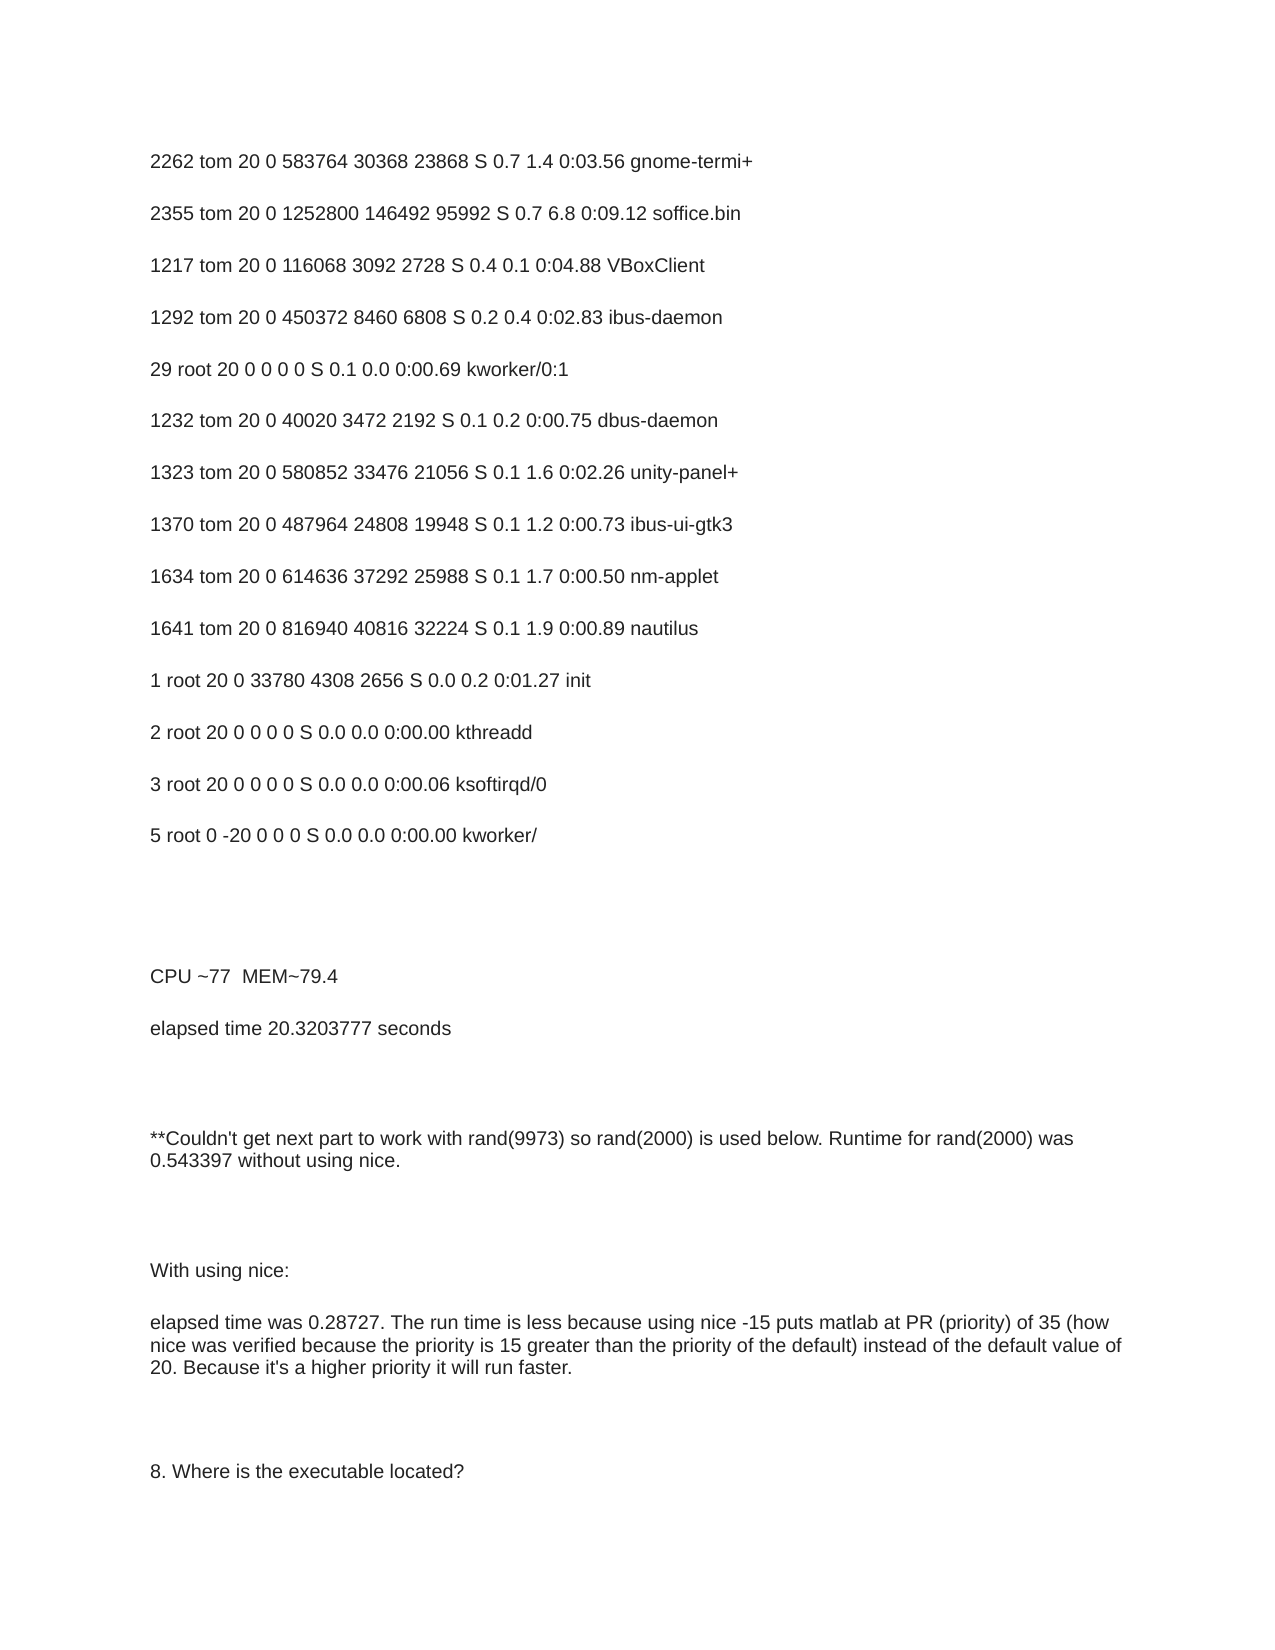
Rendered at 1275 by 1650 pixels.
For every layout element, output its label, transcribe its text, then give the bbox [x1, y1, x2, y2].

text 1217 tom 20 0 116068 3092 2728 S 0.4 0.1 0:04.88 VBoxClient [150, 254, 1125, 276]
text 2262 tom 20 0 583764 30368 23868 S 0.7 1.4 0:03.56 gnome-termi+ [150, 150, 1125, 173]
text 2355 tom 20 0 1252800 146492 95992 S 0.7 6.8 0:09.12 soffice.bin [150, 202, 1125, 224]
text 1641 tom 20 0 816940 40816 32224 S 0.1 1.9 0:00.89 nautilus [150, 617, 1125, 639]
text 1634 tom 20 0 614636 37292 25988 S 0.1 1.7 0:00.50 nm-applet [150, 565, 1125, 588]
text CPU ~77 MEM~79.4 [150, 965, 1125, 987]
text 8. Where is the executable located? [150, 1460, 1125, 1483]
text 29 root 20 0 0 0 0 S 0.1 0.0 0:00.69 kworker/0:1 [150, 357, 1125, 380]
text **Couldn't get next part to work with rand(9973) so rand(2000) is used below. Runtime for rand(2000) was 0.543397 without using nice. [150, 1126, 1125, 1172]
text 1292 tom 20 0 450372 8460 6808 S 0.2 0.4 0:02.83 ibus-daemon [150, 306, 1125, 328]
text 1323 tom 20 0 580852 33476 21056 S 0.1 1.6 0:02.26 unity-panel+ [150, 461, 1125, 484]
text 1 root 20 0 33780 4308 2656 S 0.0 0.2 0:01.27 init [150, 669, 1125, 691]
text elapsed time 20.3203777 seconds [150, 1017, 1125, 1039]
text 2 root 20 0 0 0 0 S 0.0 0.0 0:00.00 kthreadd [150, 721, 1125, 743]
text elapsed time was 0.28727. The run time is less because using nice -15 puts matlab at PR (priority) of 35 (how nice was verified because the priority is 15 greater than the priority of the default) instead of the default value of 20. Because it's a higher priority it will run faster. [150, 1311, 1125, 1379]
text With using nice: [150, 1259, 1125, 1282]
text 5 root 0 -20 0 0 0 S 0.0 0.0 0:00.00 kworker/ [150, 824, 1125, 847]
text 3 root 20 0 0 0 0 S 0.0 0.0 0:00.06 ksoftirqd/0 [150, 772, 1125, 795]
text 1370 tom 20 0 487964 24808 19948 S 0.1 1.2 0:00.73 ibus-ui-gtk3 [150, 513, 1125, 536]
text 1232 tom 20 0 40020 3472 2192 S 0.1 0.2 0:00.75 dbus-daemon [150, 409, 1125, 432]
